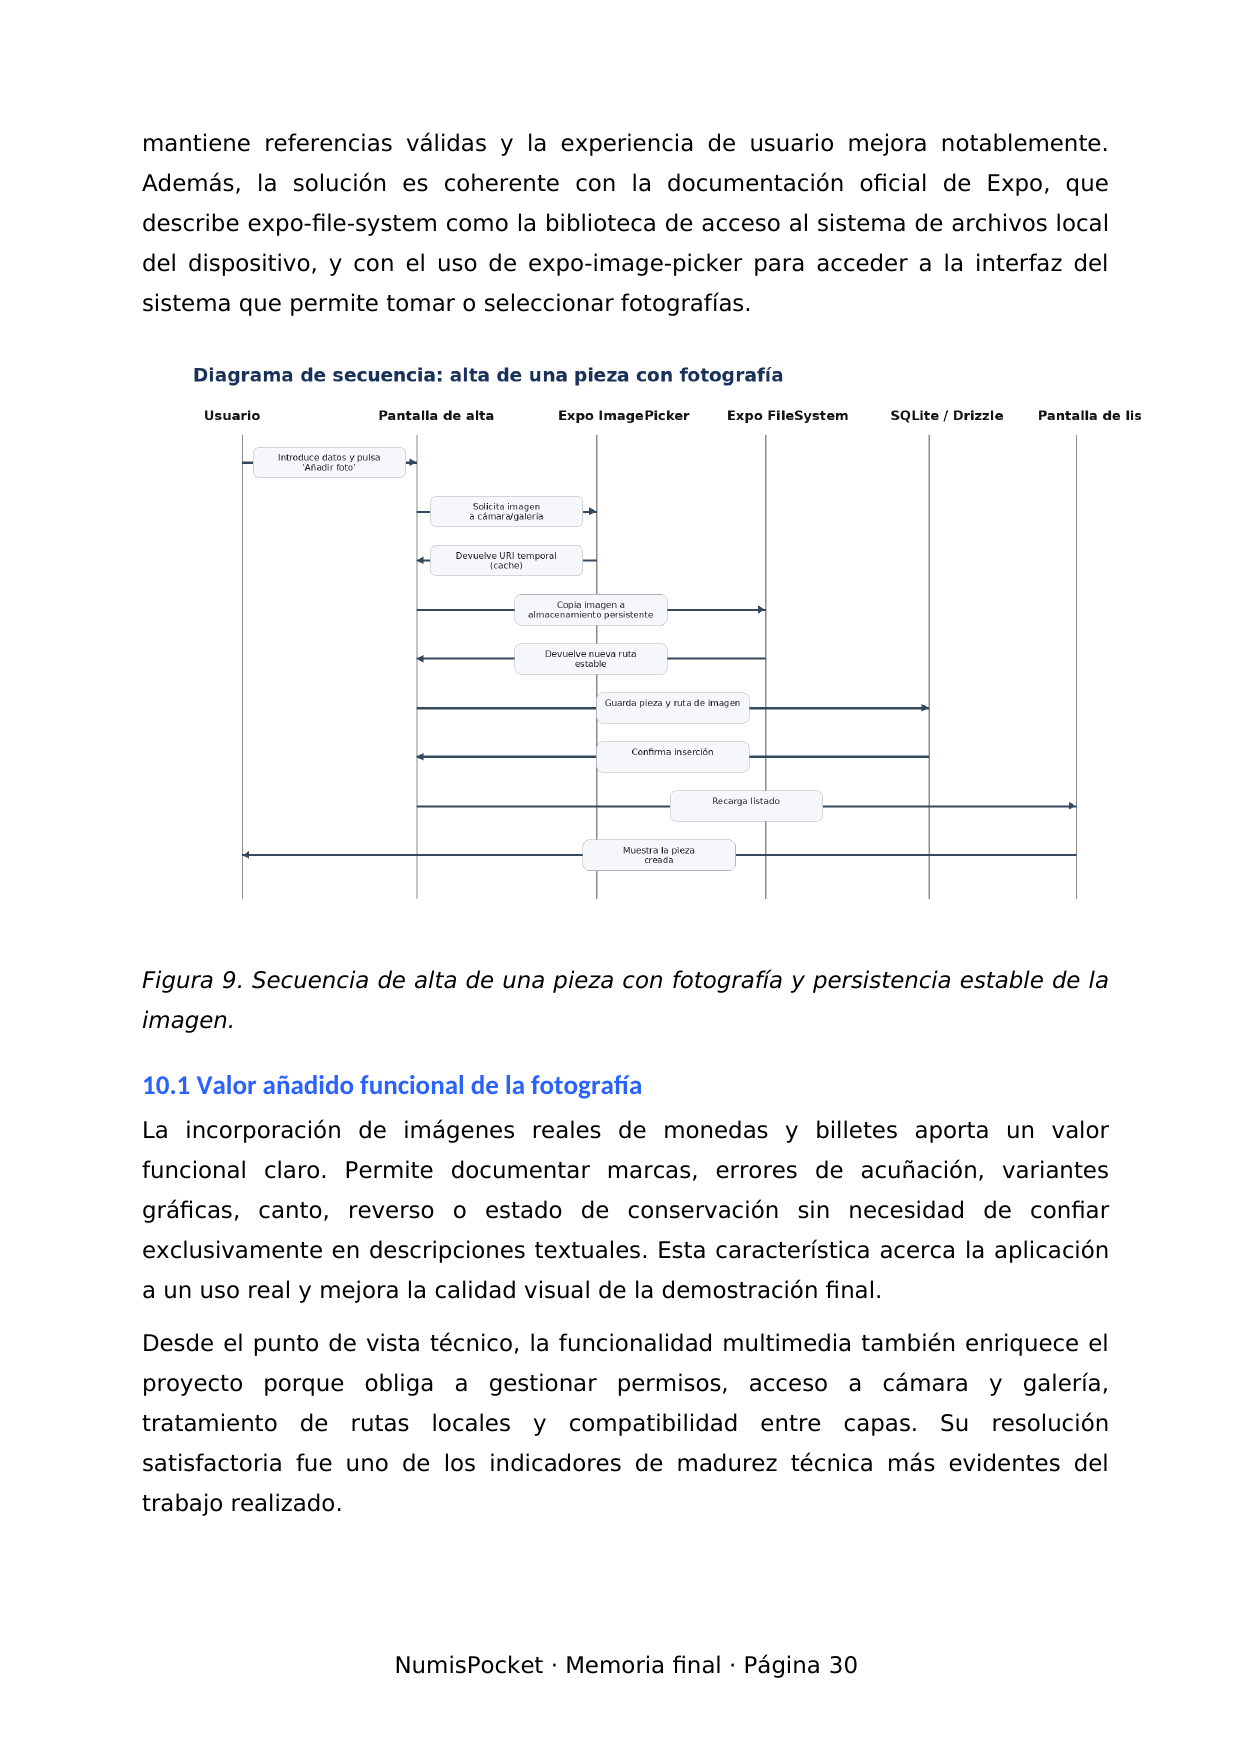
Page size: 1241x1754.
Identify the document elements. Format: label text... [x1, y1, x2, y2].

subtitle 10.1 Valor añadido funcional de la fotografía [142, 1068, 1110, 1101]
picture [160, 342, 1141, 942]
text La incorporación de imágenes reales de monedas y billetes aporta un valor funcional claro. Permite documentar marcas, errores de acuñación, variantes gráficas, canto, reverso o estado de conservación sin necesidad de confiar exclusivamente en descripciones textuales. Esta característica acerca la aplicación a un uso real y mejora la calidad visual de la demostración final. [142, 1118, 1110, 1304]
text mantiene referencias válidas y la experiencia de usuario mejora notablemente. Además, la solución es coherente con la documentación oficial de Expo, que describe expo-file-system como la biblioteca de acceso al sistema de archivos local del dispositivo, y con el uso de expo-image-picker para acceder a la interfaz del sistema que permite tomar o seleccionar fotografías. [142, 130, 1110, 317]
text Figura 9. Secuencia de alta de una pieza con fotografía y persistencia estable de la imagen. [142, 967, 1110, 1034]
text Desde el punto de vista técnico, la funcionalidad multimedia también enriquece el proyecto porque obliga a gestionar permisos, acceso a cámara y galería, tratamiento de rutas locales y compatibilidad entre capas. Su resolución satisfactoria fue uno de los indicadores de madurez técnica más evidentes del trabajo realizado. [142, 1330, 1110, 1517]
